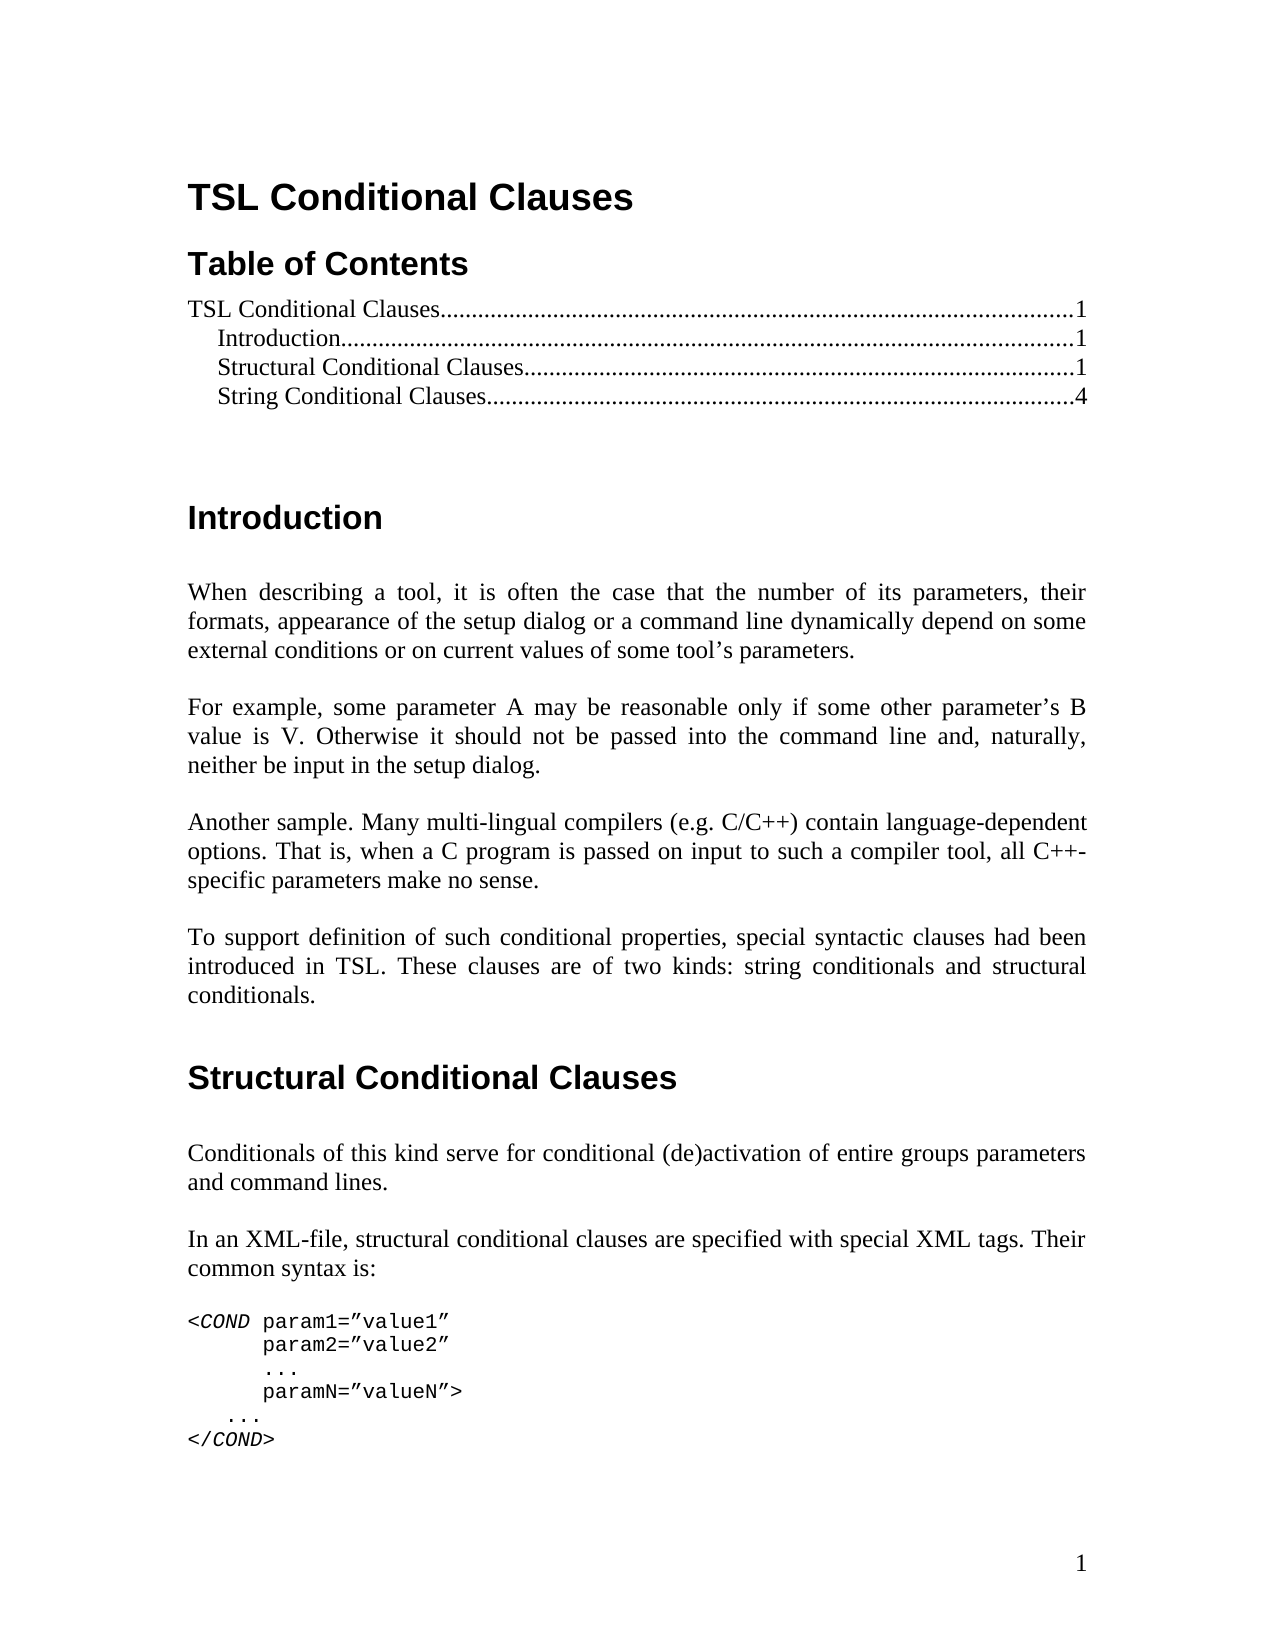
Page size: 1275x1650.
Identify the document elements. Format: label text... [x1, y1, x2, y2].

text Introduction 1 [217, 323, 1087, 352]
subtitle TSL Conditional Clauses [187, 175, 1087, 219]
text paramN=”valueN”> [187, 1382, 1087, 1405]
subtitle Introduction [187, 497, 1087, 536]
text <COND param1=”value1” [187, 1311, 1087, 1334]
text For example, some parameter A may be reasonable only if some other parameter’s B value is V. Otherwise it should not be passed into the command line and, naturally, neither be input in the setup dialog. [187, 692, 1087, 779]
text TSL Conditional Clauses 1 [187, 294, 1087, 323]
text To support definition of such conditional properties, special syntactic clauses had been introduced in TSL. These clauses are of two kinds: string conditionals and structural conditionals. [187, 922, 1087, 1009]
text </COND> [187, 1429, 1087, 1452]
text param2=”value2” [187, 1334, 1087, 1358]
text In an XML-file, structural conditional clauses are specified with special XML tags. Their common syntax is: [187, 1224, 1087, 1282]
subtitle Structural Conditional Clauses [187, 1058, 1087, 1097]
text String Conditional Clauses 4 [217, 381, 1087, 409]
subtitle Table of Contents [187, 244, 1087, 282]
text When describing a tool, it is often the case that the number of its parameters, their formats, appearance of the setup dialog or a command line dynamically depend on some external conditions or on current values of some tool’s parameters. [187, 577, 1087, 664]
text Conditionals of this kind serve for conditional (de)activation of entire groups parameters and command lines. [187, 1138, 1087, 1196]
text ... [187, 1358, 1087, 1382]
text Another sample. Many multi-lingual compilers (e.g. C/C++) contain language-dependent options. That is, when a C program is passed on input to such a compiler tool, all C++-specific parameters make no sense. [187, 807, 1087, 894]
text Structural Conditional Clauses 1 [217, 352, 1087, 381]
text ... [187, 1405, 1087, 1429]
